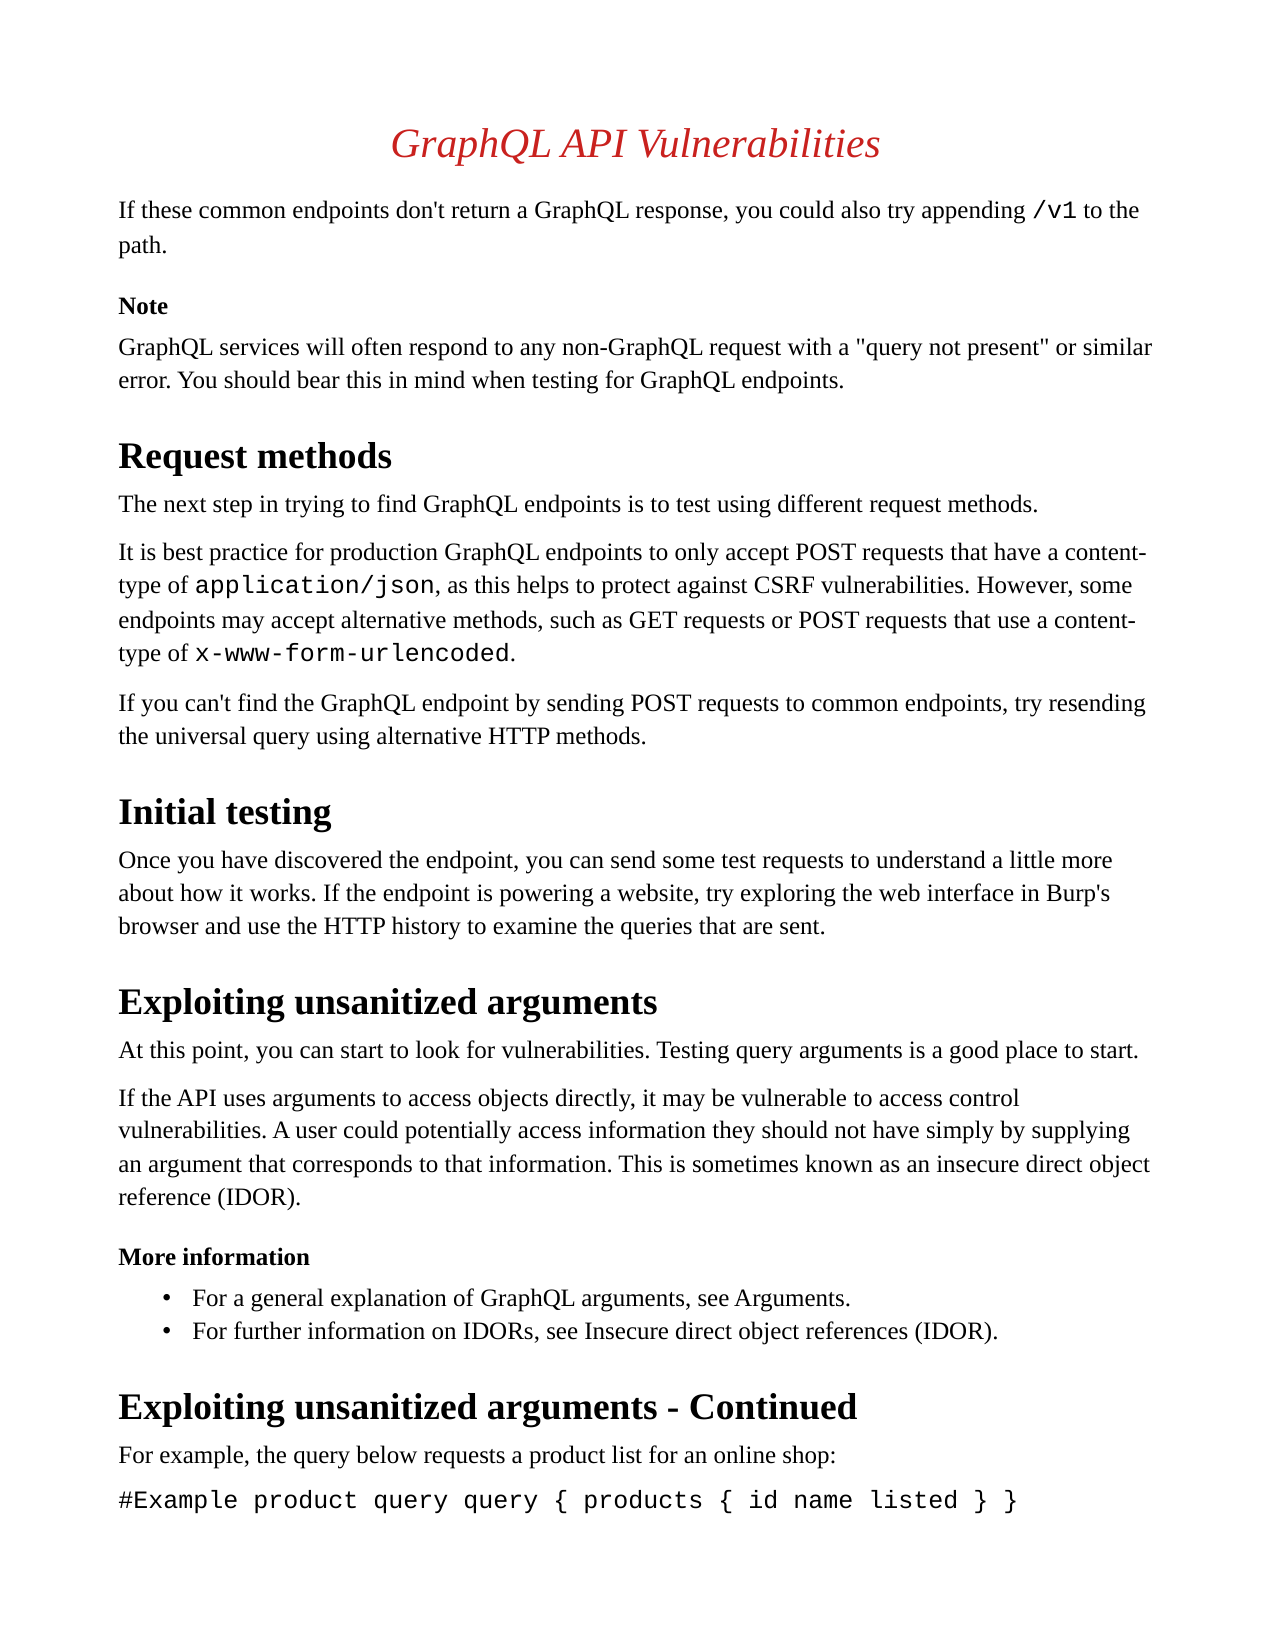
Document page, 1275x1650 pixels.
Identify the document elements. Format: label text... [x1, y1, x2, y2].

subtitle Initial testing [118, 789, 1157, 832]
text GraphQL services will often respond to any non-GraphQL request with a "query not present" or similar error. You should bear this in mind when testing for GraphQL endpoints. [118, 332, 1157, 394]
text At this point, you can start to look for vulnerabilities. Testing query arguments is a good place to start. [118, 1035, 1157, 1064]
text The next step in trying to find GraphQL endpoints is to test using different request methods. [118, 489, 1157, 518]
subtitle Exploiting unsanitized arguments - Continued [118, 1384, 1157, 1428]
text If the API uses arguments to access objects directly, it may be vulnerable to access control vulnerabilities. A user could potentially access information they should not have simply by supplying an argument that corresponds to that information. This is sometimes known as an insecure direct object reference (IDOR). [118, 1083, 1157, 1210]
subtitle Exploiting unsanitized arguments [118, 979, 1157, 1022]
subtitle Request methods [118, 433, 1157, 477]
subtitle More information [118, 1242, 1157, 1271]
list For a general explanation of GraphQL arguments, see Arguments. [162, 1283, 1157, 1312]
text #Example product query query { products { id name listed } } [118, 1488, 1157, 1516]
text If you can't find the GraphQL endpoint by sending POST requests to common endpoints, try resending the universal query using alternative HTTP methods. [118, 688, 1157, 749]
text If these common endpoints don't return a GraphQL response, you could also try appending /v1 to the path. [118, 196, 1157, 259]
text Once you have discovered the endpoint, you can send some test requests to understand a little more about how it works. If the endpoint is powering a website, try exploring the web interface in Burp's browser and use the HTTP history to examine the queries that are sent. [118, 845, 1157, 940]
text For example, the query below requests a product list for an online shop: [118, 1440, 1157, 1469]
text It is best practice for production GraphQL endpoints to only accept POST requests that have a content-type of application/json, as this helps to protect against CSRF vulnerabilities. However, some endpoints may accept alternative methods, such as GET requests or POST requests that use a content-type of x-www-form-urlencoded. [118, 537, 1157, 669]
list For further information on IDORs, see Insecure direct object references (IDOR). [162, 1316, 1157, 1345]
subtitle Note [118, 291, 1157, 319]
